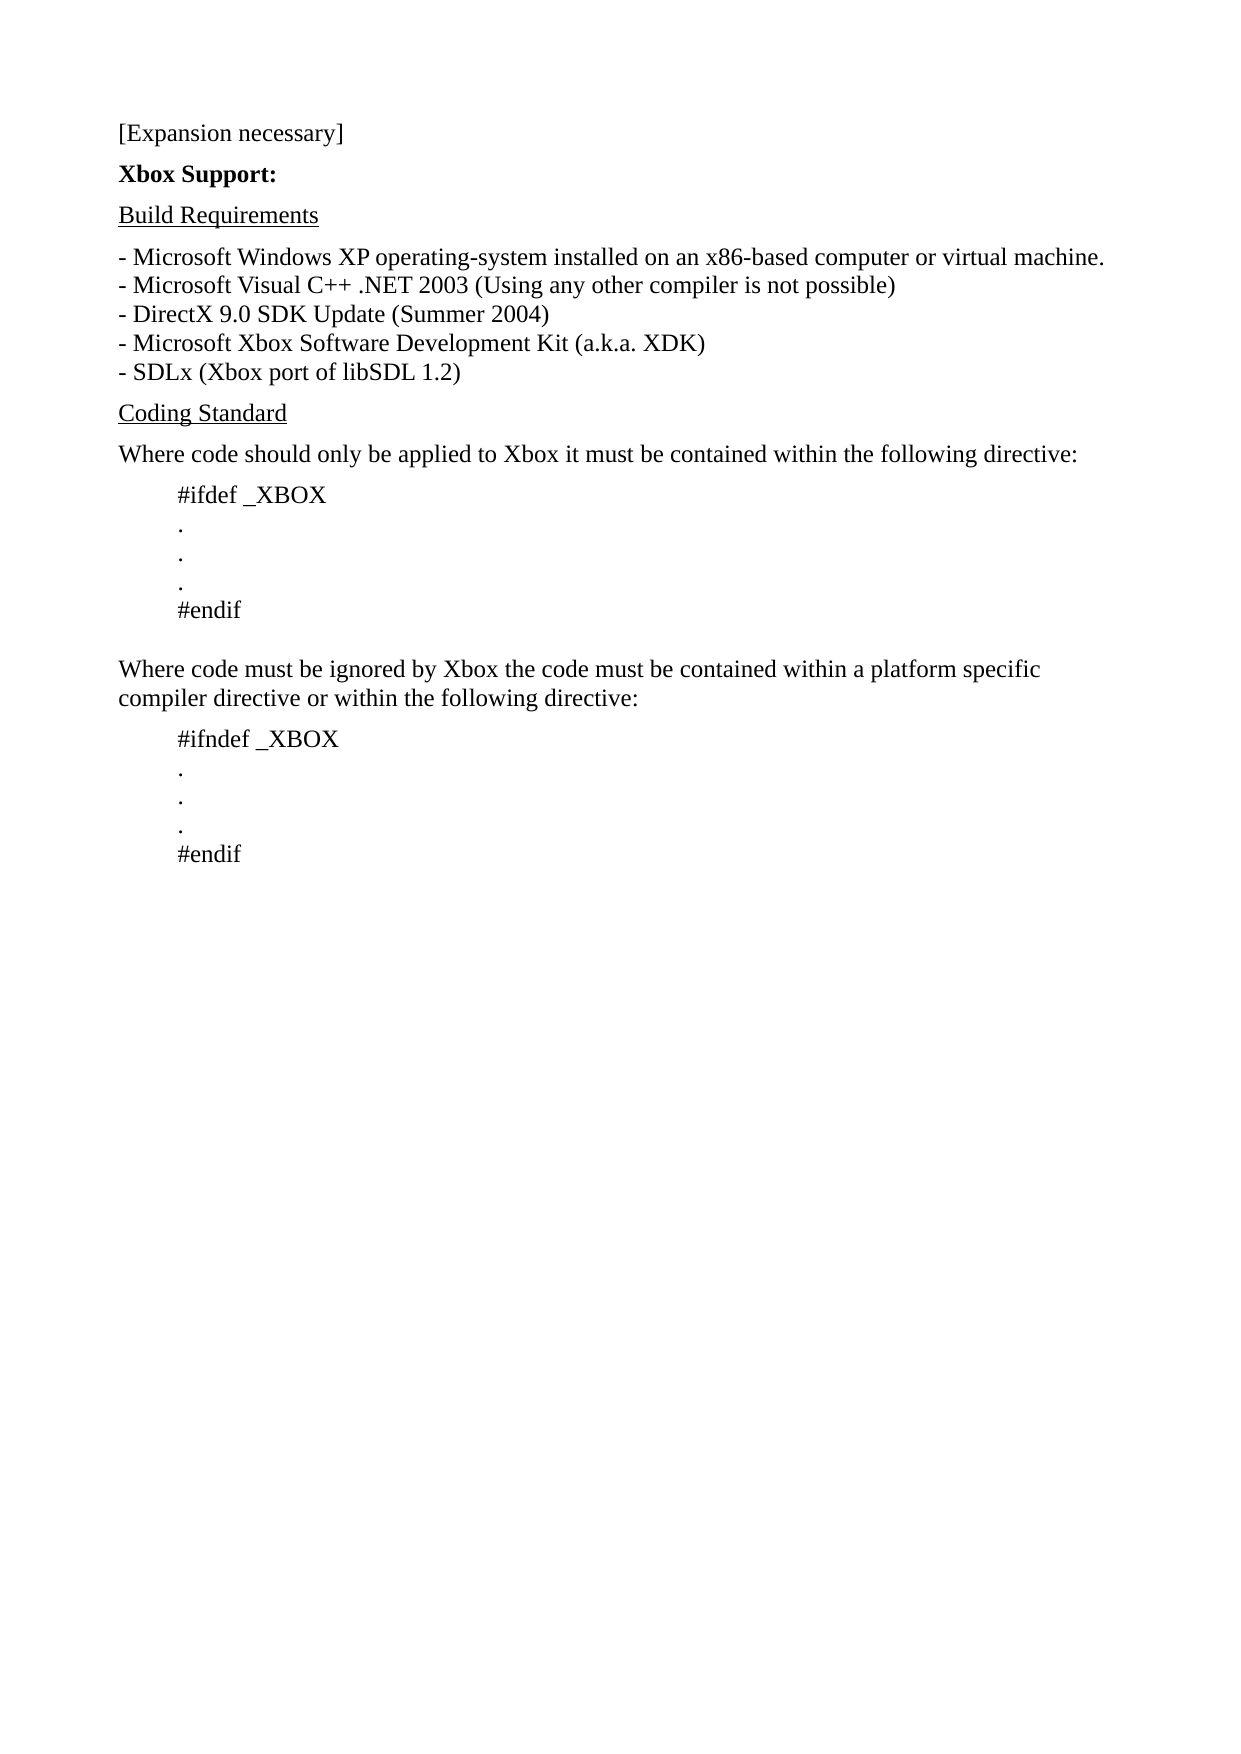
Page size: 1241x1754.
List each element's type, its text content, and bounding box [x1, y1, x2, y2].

text Xbox Support: [118, 159, 1122, 188]
text #ifndef _XBOX . . . #endif [177, 724, 1063, 868]
text Where code should only be applied to Xbox it must be contained within the following directive: [118, 439, 1122, 468]
text Coding Standard [118, 398, 1122, 427]
text #ifdef _XBOX . . . #endif [177, 481, 1063, 624]
text - Microsoft Windows XP operating-system installed on an x86-based computer or virtual machine. - Microsoft Visual C++ .NET 2003 (Using any other compiler is not possible) - DirectX 9.0 SDK Update (Summer 2004) - Microsoft Xbox Software Development Kit (a.k.a. XDK) - SDLx (Xbox port of libSDL 1.2) [118, 242, 1122, 386]
text [Expansion necessary] [118, 118, 1122, 147]
text Build Requirements [118, 201, 1122, 229]
text Where code must be ignored by Xbox the code must be contained within a platform specific compiler directive or within the following directive: [118, 654, 1122, 711]
